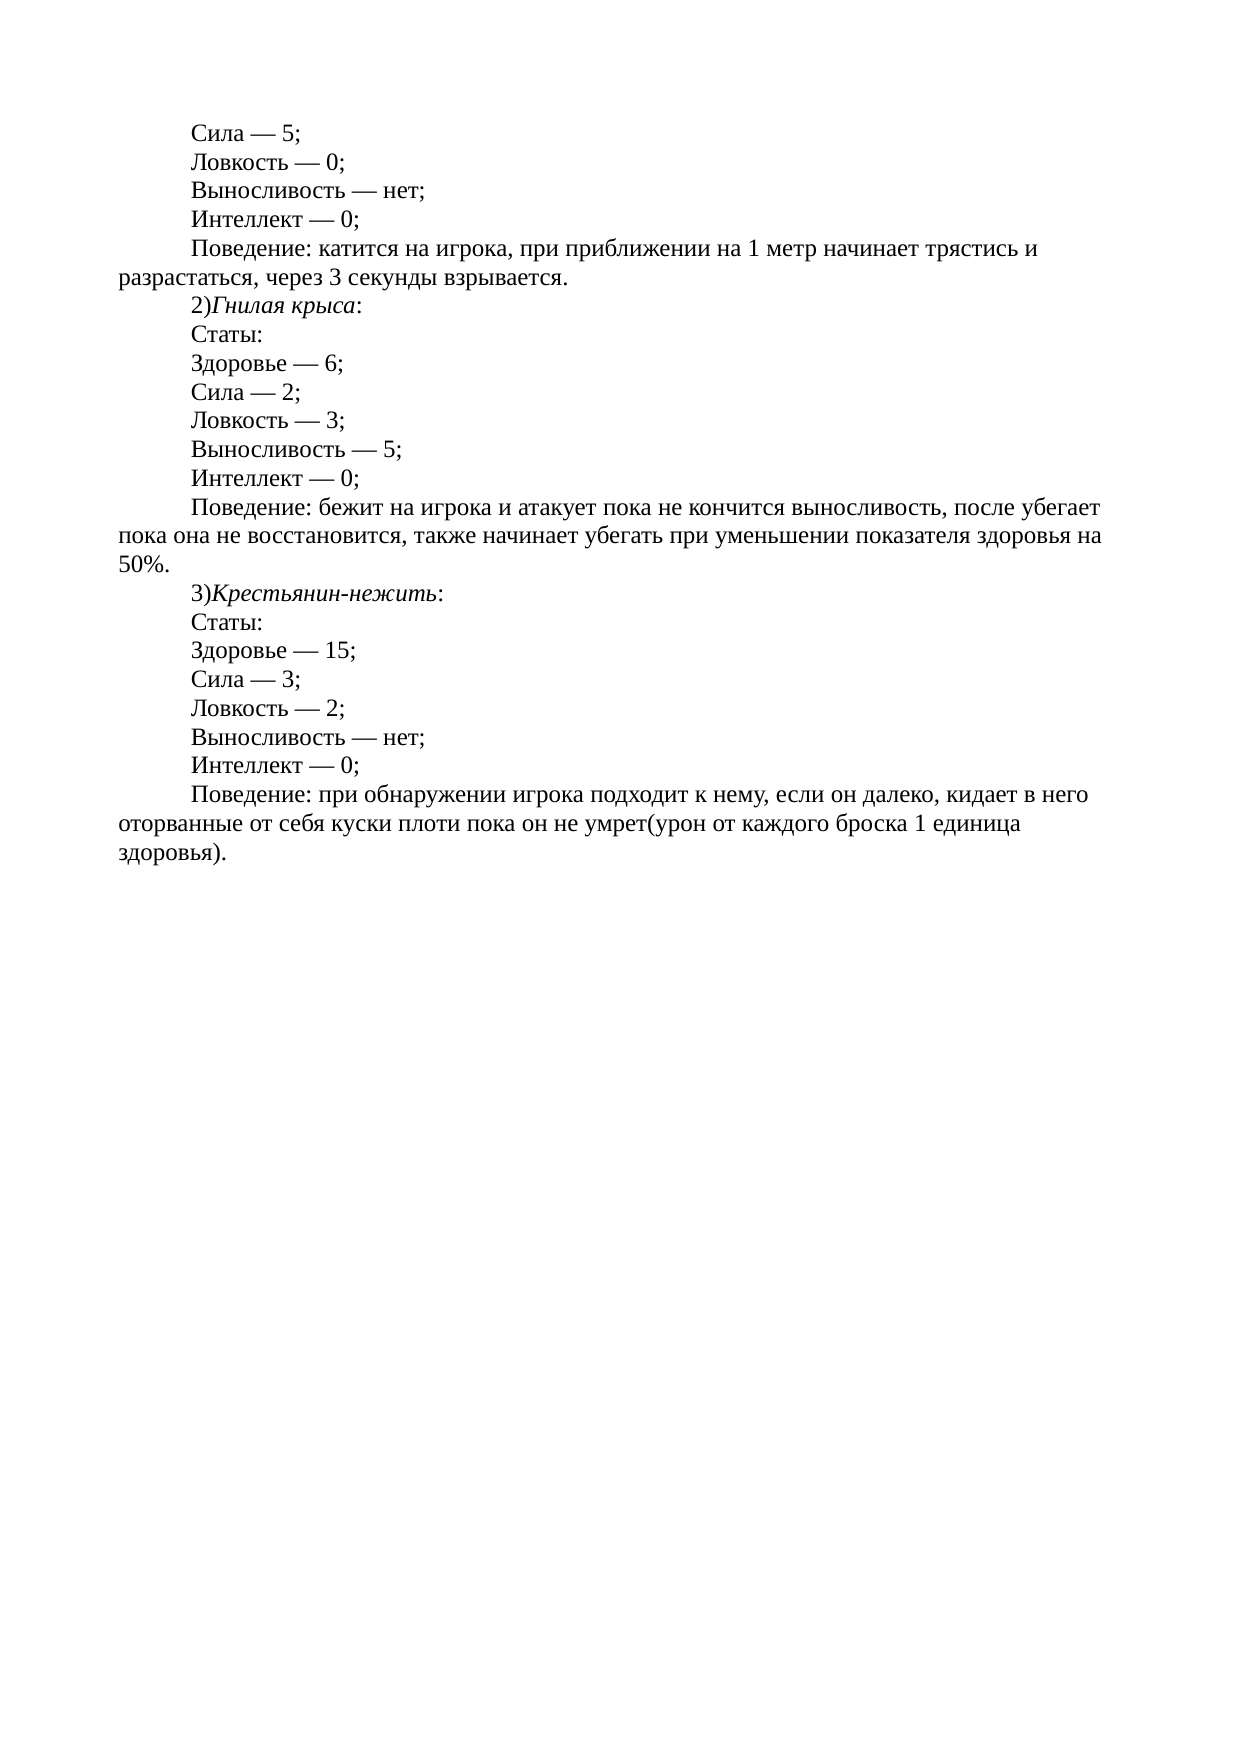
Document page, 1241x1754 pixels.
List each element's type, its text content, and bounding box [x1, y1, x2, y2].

text Статы: [118, 607, 1122, 636]
text Поведение: при обнаружении игрока подходит к нему, если он далеко, кидает в него оторванные от себя куски плоти пока он не умрет(урон от каждого броска 1 единица здоровья). [118, 779, 1122, 866]
text 2)Гнилая крыса: [118, 291, 1122, 319]
text Интеллект — 0; [118, 751, 1122, 779]
text Выносливость — 5; [118, 434, 1122, 463]
text Выносливость — нет; [118, 176, 1122, 204]
text 3)Крестьянин-нежить: [118, 578, 1122, 607]
text Здоровье — 15; [118, 636, 1122, 664]
text Ловкость — 2; [118, 693, 1122, 722]
text Поведение: катится на игрока, при приближении на 1 метр начинает трястись и разрастаться, через 3 секунды взрывается. [118, 233, 1122, 291]
text Интеллект — 0; [118, 204, 1122, 233]
text Выносливость — нет; [118, 722, 1122, 751]
text Статы: [118, 319, 1122, 348]
text Сила — 5; [118, 118, 1122, 147]
text Ловкость — 3; [118, 406, 1122, 434]
text Ловкость — 0; [118, 147, 1122, 176]
text Поведение: бежит на игрока и атакует пока не кончится выносливость, после убегает пока она не восстановится, также начинает убегать при уменьшении показателя здоровья на 50%. [118, 492, 1122, 578]
text Здоровье — 6; [118, 348, 1122, 377]
text Интеллект — 0; [118, 463, 1122, 492]
text Сила — 3; [118, 664, 1122, 693]
text Сила — 2; [118, 377, 1122, 406]
